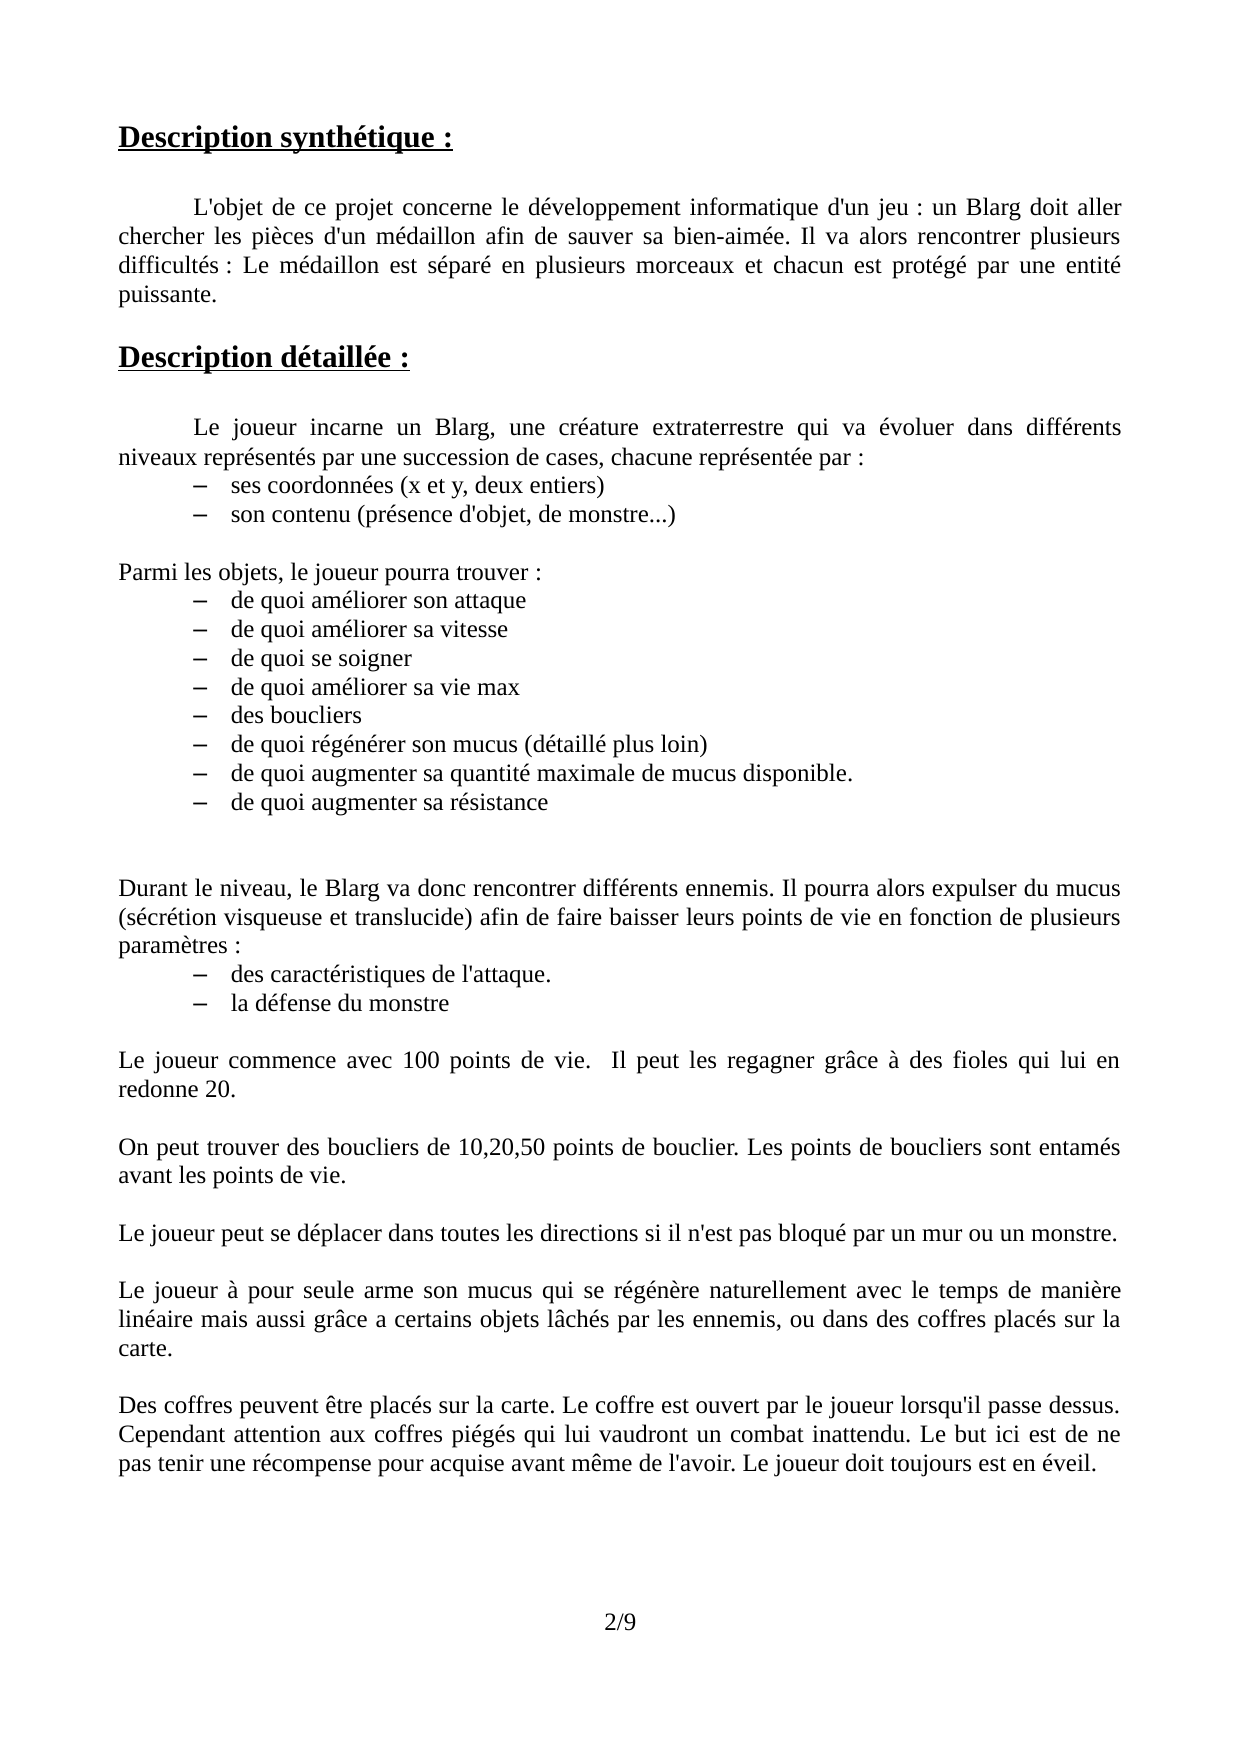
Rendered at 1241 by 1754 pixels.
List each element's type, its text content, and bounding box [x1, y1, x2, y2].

text Des coffres peuvent être placés sur la carte. Le coffre est ouvert par le joueur lorsqu'il passe dessus. Cependant attention aux coffres piégés qui lui vaudront un combat inattendu. Le but ici est de ne pas tenir une récompense pour acquise avant même de l'avoir. Le joueur doit toujours est en éveil. [118, 1390, 1122, 1477]
text Description détaillée : [118, 338, 1122, 374]
text Description synthétique : [118, 118, 1122, 154]
list de quoi régénérer son mucus (détaillé plus loin) [193, 729, 1122, 758]
list de quoi augmenter sa résistance [193, 787, 1122, 815]
list de quoi améliorer son attaque [193, 585, 1122, 614]
text Le joueur à pour seule arme son mucus qui se régénère naturellement avec le temps de manière linéaire mais aussi grâce a certains objets lâchés par les ennemis, ou dans des coffres placés sur la carte. [118, 1275, 1122, 1362]
text Parmi les objets, le joueur pourra trouver : [118, 557, 1122, 585]
text Le joueur commence avec 100 points de vie. Il peut les regagner grâce à des fioles qui lui en redonne 20. [118, 1045, 1122, 1103]
text Le joueur peut se déplacer dans toutes les directions si il n'est pas bloqué par un mur ou un monstre. [118, 1218, 1122, 1247]
list des caractéristiques de l'attaque. [193, 959, 1122, 988]
text Le joueur incarne un Blarg, une créature extraterrestre qui va évoluer dans différents niveaux représentés par une succession de cases, chacune représentée par : [118, 410, 1122, 470]
list de quoi se soigner [193, 643, 1122, 672]
list des boucliers [193, 700, 1122, 729]
text On peut trouver des boucliers de 10,20,50 points de bouclier. Les points de boucliers sont entamés avant les points de vie. [118, 1132, 1122, 1189]
list de quoi augmenter sa quantité maximale de mucus disponible. [193, 758, 1122, 787]
text L'objet de ce projet concerne le développement informatique d'un jeu : un Blarg doit aller chercher les pièces d'un médaillon afin de sauver sa bien-aimée. Il va alors rencontrer plusieurs difficultés : Le médaillon est séparé en plusieurs morceaux et chacun est protégé par une entité puissante. [118, 190, 1122, 307]
list la défense du monstre [193, 988, 1122, 1017]
list ses coordonnées (x et y, deux entiers) [193, 470, 1122, 499]
text Durant le niveau, le Blarg va donc rencontrer différents ennemis. Il pourra alors expulser du mucus (sécrétion visqueuse et translucide) afin de faire baisser leurs points de vie en fonction de plusieurs paramètres : [118, 873, 1122, 959]
list de quoi améliorer sa vie max [193, 672, 1122, 700]
list de quoi améliorer sa vitesse [193, 614, 1122, 643]
list son contenu (présence d'objet, de monstre...) [193, 499, 1122, 528]
